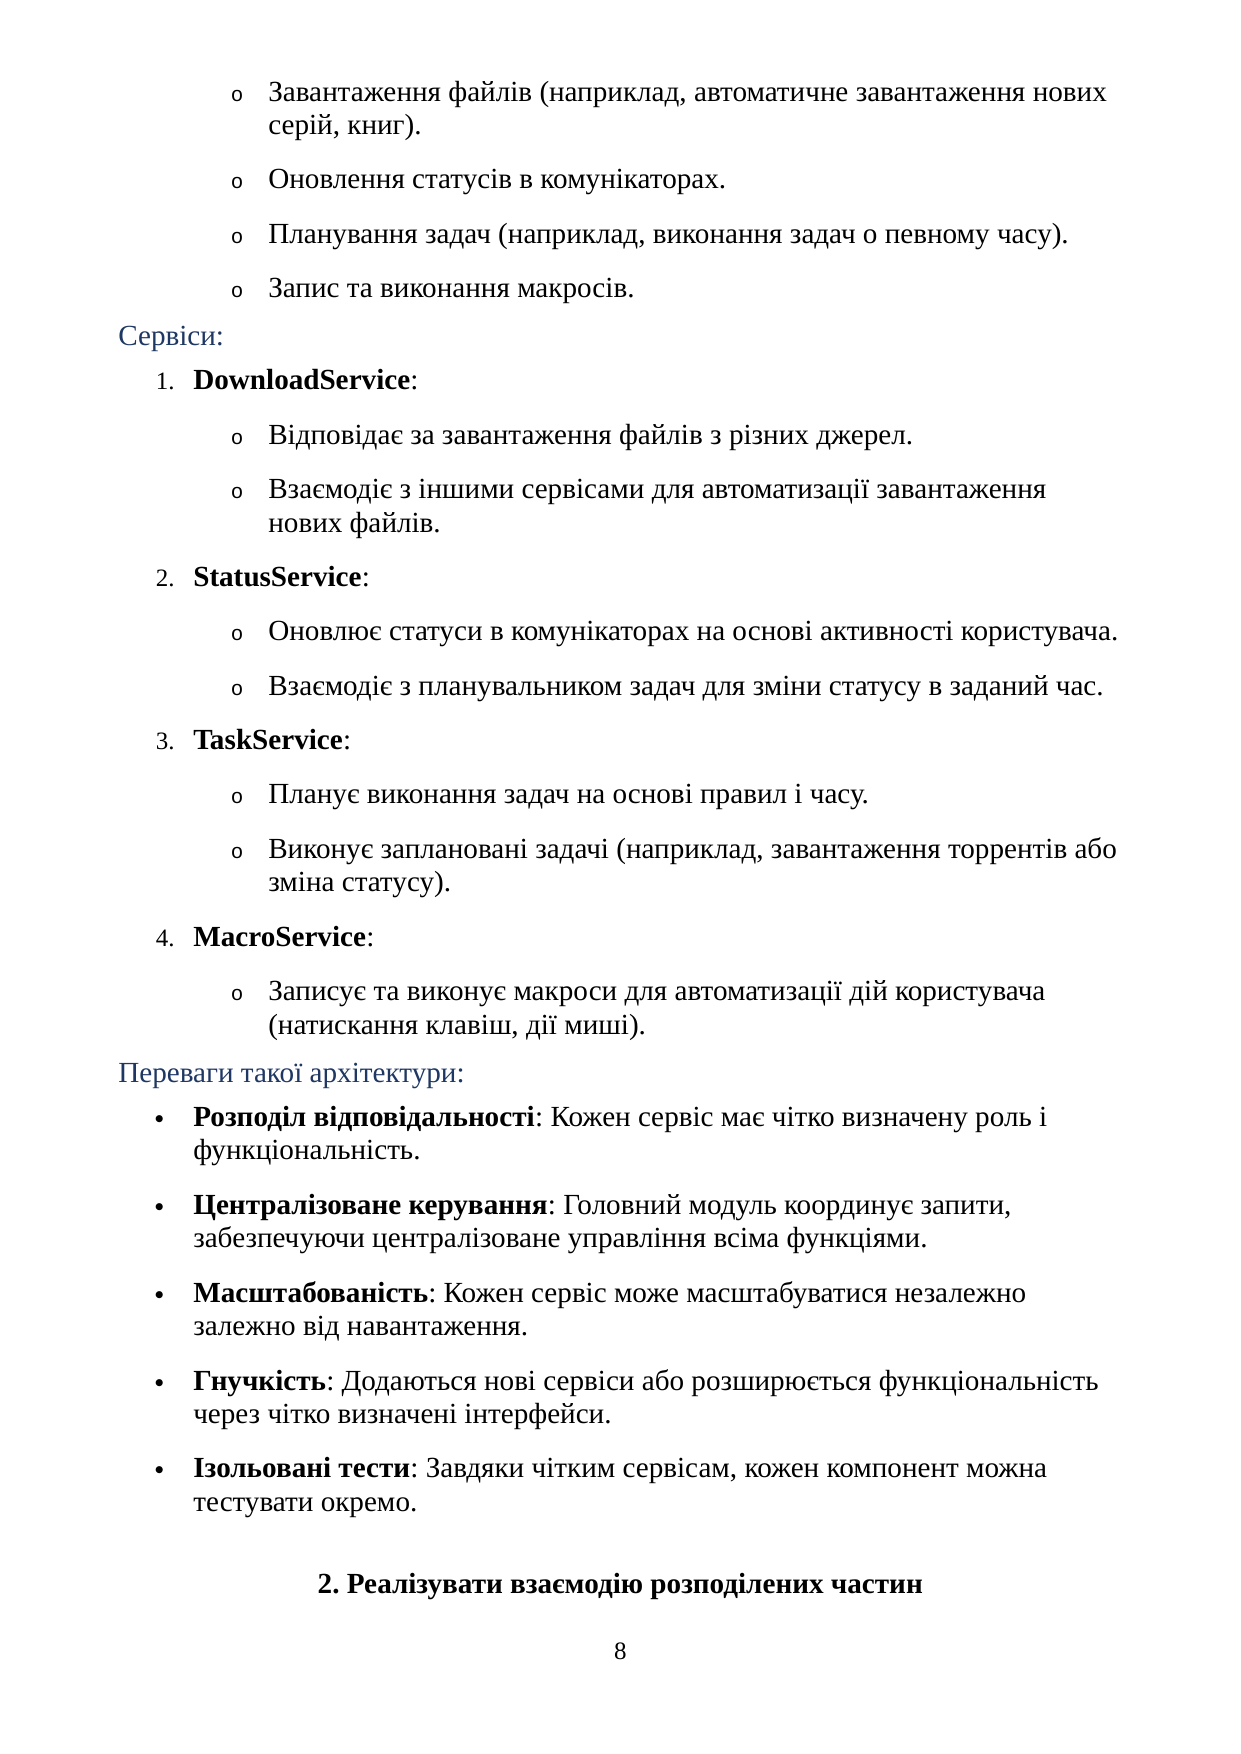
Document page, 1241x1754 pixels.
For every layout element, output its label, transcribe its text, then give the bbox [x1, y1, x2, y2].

list TaskService: [156, 722, 1122, 756]
list Розподіл відповідальності: Кожен сервіс має чітко визначену роль і функціональність. [156, 1099, 1122, 1166]
list Виконує заплановані задачі (наприклад, завантаження торрентів або зміна статусу). [231, 831, 1122, 898]
list Планує виконання задач на основі правил і часу. [231, 777, 1122, 810]
list Завантаження файлів (наприклад, автоматичне завантаження нових серій, книг). [231, 74, 1122, 141]
list Оновлює статуси в комунікаторах на основі активності користувача. [231, 613, 1122, 647]
list Ізольовані тести: Завдяки чітким сервісам, кожен компонент можна тестувати окремо. [156, 1451, 1122, 1518]
list Гнучкість: Додаються нові сервіси або розширюється функціональність через чітко визначені інтерфейси. [156, 1363, 1122, 1430]
list Централізоване керування: Головний модуль координує запити, забезпечуючи централізоване управління всіма функціями. [156, 1187, 1122, 1254]
list DownloadService: [156, 362, 1122, 396]
list StatusService: [156, 559, 1122, 593]
subtitle Сервіси: [118, 318, 1122, 352]
list Планування задач (наприклад, виконання задач о певному часу). [231, 216, 1122, 249]
list Оновлення статусів в комунікаторах. [231, 162, 1122, 195]
list Відповідає за завантаження файлів з різних джерел. [231, 417, 1122, 450]
list Масштабованість: Кожен сервіс може масштабуватися незалежно залежно від навантаження. [156, 1275, 1122, 1342]
subtitle 2. Реалізувати взаємодію розподілених частин [118, 1567, 1122, 1600]
list MacroService: [156, 919, 1122, 952]
list Взаємодіє з іншими сервісами для автоматизації завантаження нових файлів. [231, 471, 1122, 538]
list Взаємодіє з планувальником задач для зміни статусу в заданий час. [231, 668, 1122, 701]
list Записує та виконує макроси для автоматизації дій користувача (натискання клавіш, дії миші). [231, 973, 1122, 1040]
list Запис та виконання макросів. [231, 270, 1122, 304]
subtitle Переваги такої архітектури: [118, 1055, 1122, 1088]
